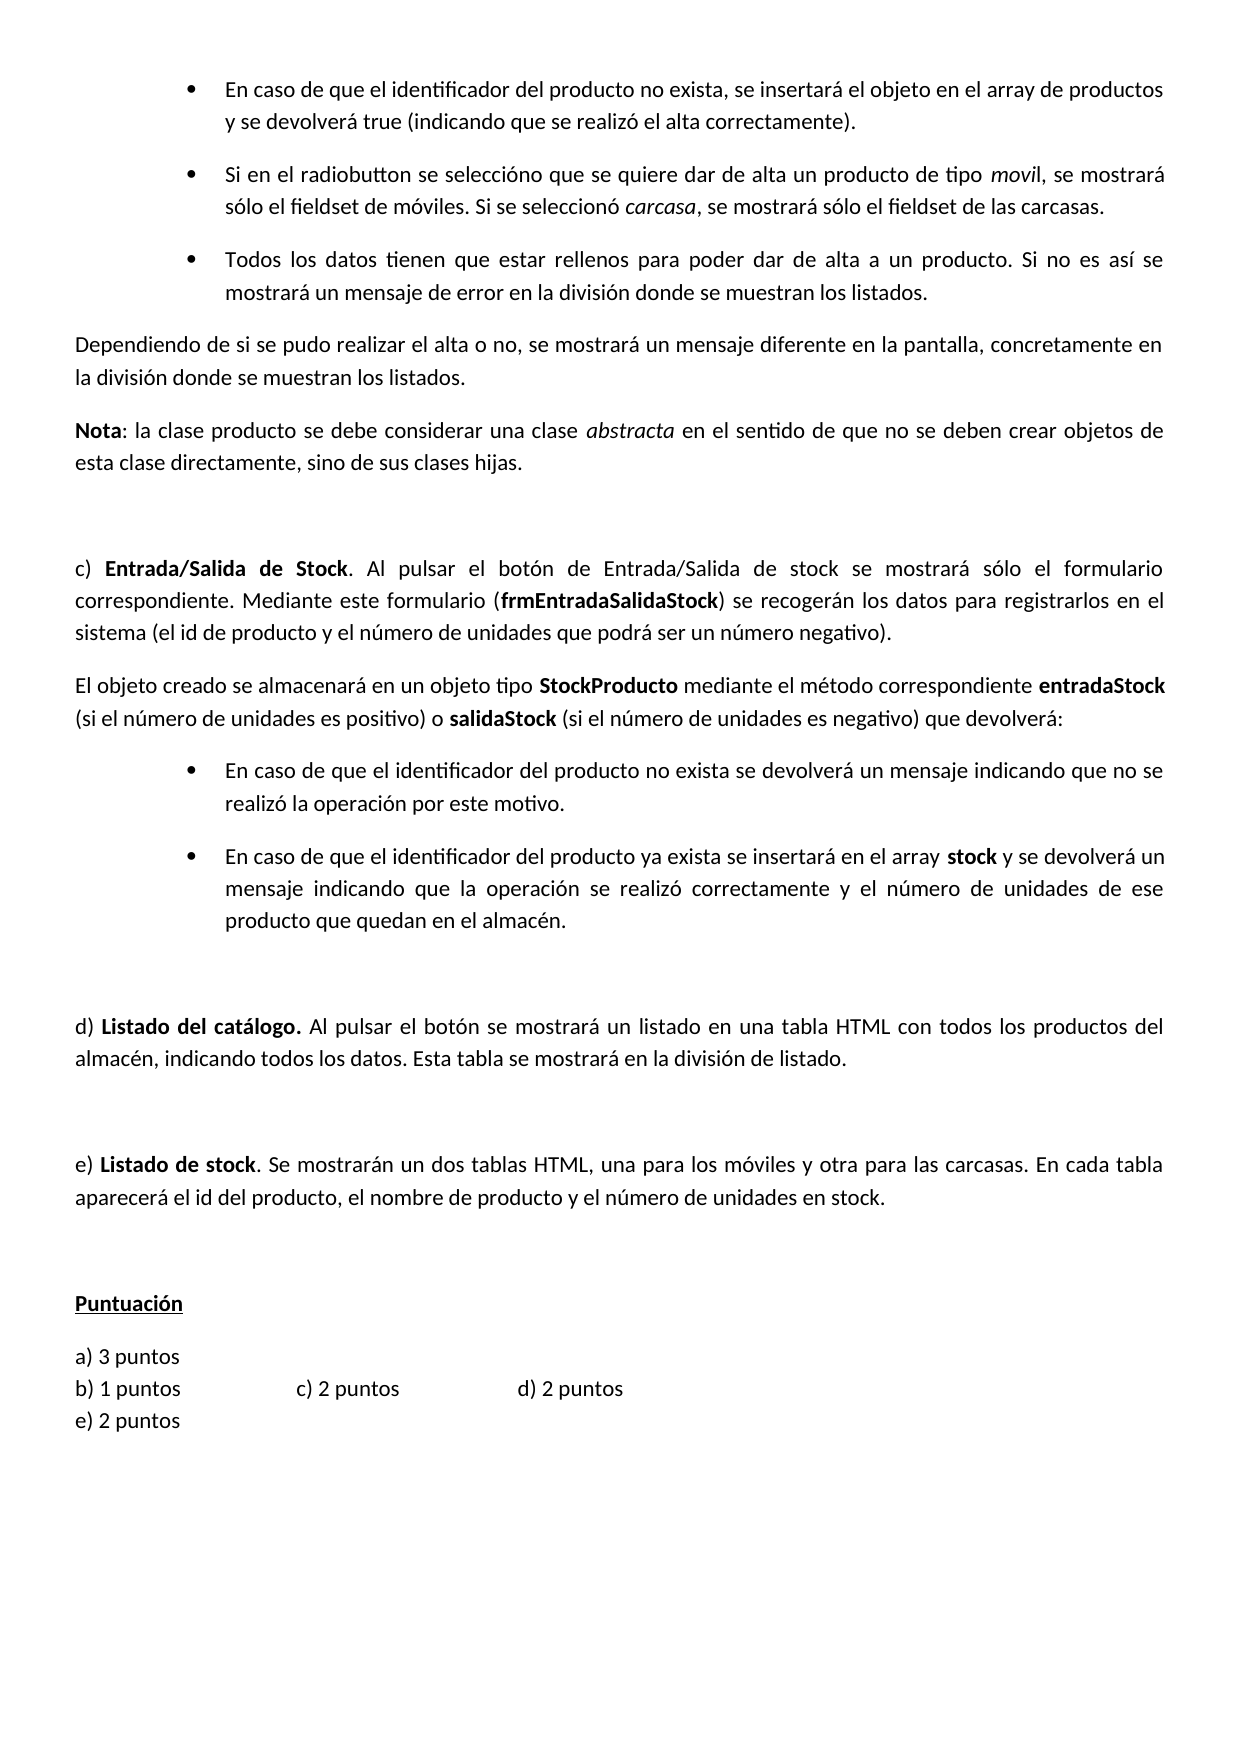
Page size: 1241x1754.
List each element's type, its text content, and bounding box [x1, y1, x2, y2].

text b) 1 puntos c) 2 puntos d) 2 puntos [75, 1374, 1165, 1402]
text El objeto creado se almacenará en un objeto tipo StockProducto mediante el método correspondiente entradaStock (si el número de unidades es positivo) o salidaStock (si el número de unidades es negativo) que devolverá: [75, 671, 1165, 732]
list Todos los datos tienen que estar rellenos para poder dar de alta a un producto. Si no es así se mostrará un mensaje de error en la división donde se muestran los listados. [187, 245, 1165, 306]
text Nota: la clase producto se debe considerar una clase abstracta en el sentido de que no se deben crear objetos de esta clase directamente, sino de sus clases hijas. [75, 416, 1165, 476]
text Dependiendo de si se pudo realizar el alta o no, se mostrará un mensaje diferente en la pantalla, concretamente en la división donde se muestran los listados. [75, 331, 1165, 391]
list En caso de que el identificador del producto no exista se devolverá un mensaje indicando que no se realizó la operación por este motivo. [187, 757, 1165, 817]
list Si en el radiobutton se seleccióno que se quiere dar de alta un producto de tipo movil, se mostrará sólo el fieldset de móviles. Si se seleccionó carcasa, se mostrará sólo el fieldset de las carcasas. [187, 160, 1165, 220]
text e) Listado de stock. Se mostrarán un dos tablas HTML, una para los móviles y otra para las carcasas. En cada tabla aparecerá el id del producto, el nombre de producto y el número de unidades en stock. [75, 1151, 1165, 1211]
text e) 2 puntos [75, 1406, 1165, 1434]
text a) 3 puntos [75, 1342, 1165, 1370]
text c) Entrada/Salida de Stock. Al pulsar el botón de Entrada/Salida de stock se mostrará sólo el formulario correspondiente. Mediante este formulario (frmEntradaSalidaStock) se recogerán los datos para registrarlos en el sistema (el id de producto y el número de unidades que podrá ser un número negativo). [75, 554, 1165, 646]
text d) Listado del catálogo. Al pulsar el botón se mostrará un listado en una tabla HTML con todos los productos del almacén, indicando todos los datos. Esta tabla se mostrará en la división de listado. [75, 1012, 1165, 1072]
list En caso de que el identificador del producto ya exista se insertará en el array stock y se devolverá un mensaje indicando que la operación se realizó correctamente y el número de unidades de ese producto que quedan en el almacén. [187, 842, 1165, 934]
list En caso de que el identificador del producto no exista, se insertará el objeto en el array de productos y se devolverá true (indicando que se realizó el alta correctamente). [187, 75, 1165, 135]
text Puntuación [75, 1289, 1165, 1317]
